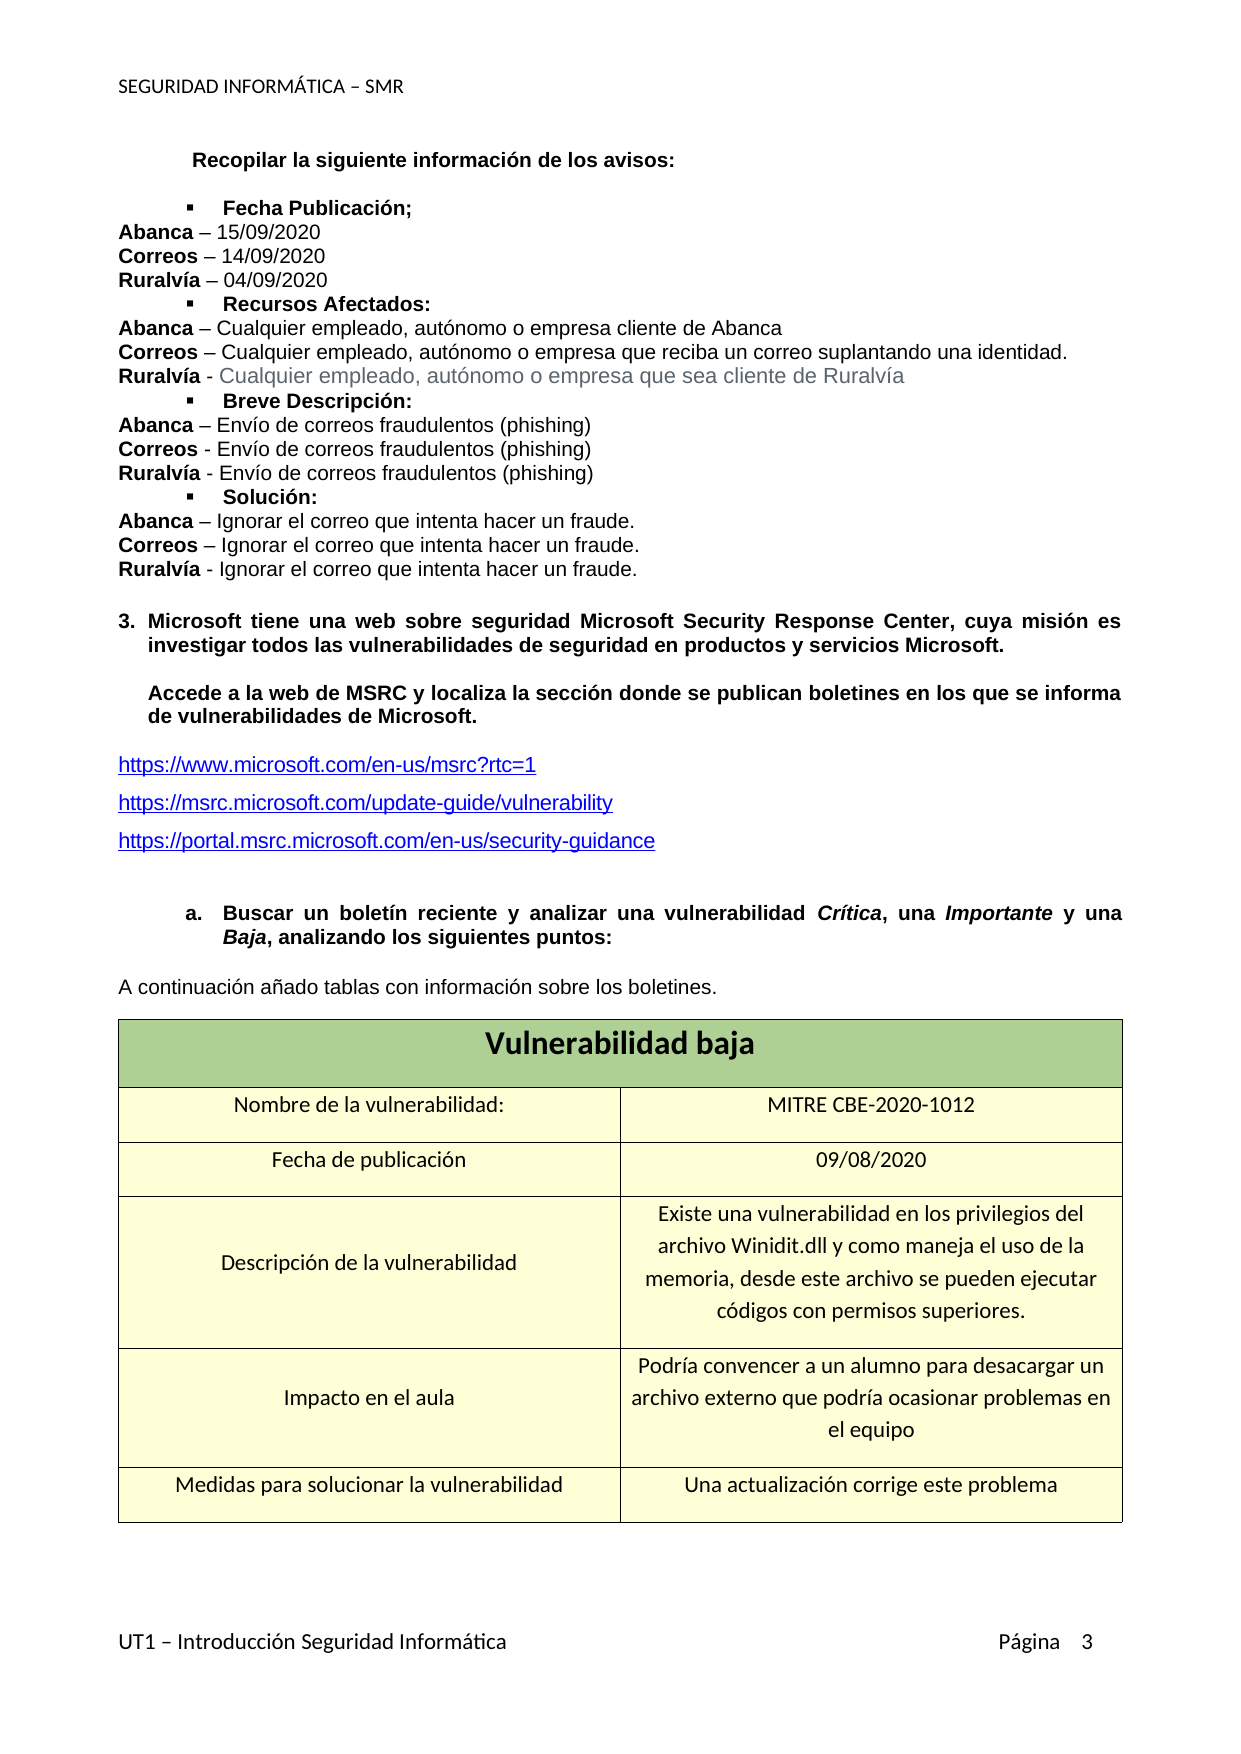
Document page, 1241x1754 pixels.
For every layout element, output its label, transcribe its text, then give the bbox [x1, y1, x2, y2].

text Ruralvía - Cualquier empleado, autónomo o empresa que sea cliente de Ruralvía [118, 363, 1122, 389]
table_cell Nombre de la vulnerabilidad: [119, 1088, 620, 1142]
text Abanca – Cualquier empleado, autónomo o empresa cliente de Abanca [118, 316, 1122, 339]
list https://msrc.microsoft.com/update-guide/vulnerability [118, 790, 1122, 815]
text Ruralvía - Ignorar el correo que intenta hacer un fraude. [118, 557, 1122, 581]
text Recopilar la siguiente información de los avisos: [118, 148, 1122, 172]
text Abanca – Envío de correos fraudulentos (phishing) [118, 413, 1122, 437]
table_cell 09/08/2020 [621, 1143, 1122, 1196]
text Ruralvía – 04/09/2020 [118, 267, 1122, 291]
list https://www.microsoft.com/en-us/msrc?rtc=1 [118, 752, 1122, 777]
text Correos - Envío de correos fraudulentos (phishing) [118, 437, 1122, 461]
list Fecha Publicación; [185, 196, 1122, 219]
table_cell Existe una vulnerabilidad en los privilegios del archivo Winidit.dll y como maneja el uso de la memoria, desde este archivo se pueden ejecutar códigos con permisos superiores. [621, 1197, 1122, 1348]
list Recursos Afectados: [185, 291, 1122, 316]
text Abanca – Ignorar el correo que intenta hacer un fraude. [118, 509, 1122, 533]
table_cell Fecha de publicación [119, 1143, 620, 1196]
table_cell Impacto en el aula [119, 1349, 620, 1467]
table_header Vulnerabilidad baja [119, 1020, 1122, 1087]
list Buscar un boletín reciente y analizar una vulnerabilidad Crítica, una Importante y una Baja, analizando los siguientes puntos: [185, 901, 1122, 949]
text A continuación añado tablas con información sobre los boletines. [118, 975, 1122, 999]
text Correos – 14/09/2020 [118, 243, 1122, 267]
text Accede a la web de MSRC y localiza la sección donde se publican boletines en los que se informa de vulnerabilidades de Microsoft. [148, 680, 1122, 728]
table_cell Podría convencer a un alumno para desacargar un archivo externo que podría ocasionar problemas en el equipo [621, 1349, 1122, 1467]
text Ruralvía - Envío de correos fraudulentos (phishing) [118, 461, 1122, 484]
text Correos – Ignorar el correo que intenta hacer un fraude. [118, 533, 1122, 557]
table_cell Una actualización corrige este problema [621, 1468, 1122, 1522]
list https://portal.msrc.microsoft.com/en-us/security-guidance [118, 828, 1122, 853]
list Microsoft tiene una web sobre seguridad Microsoft Security Response Center, cuya misión es investigar todos las vulnerabilidades de seguridad en productos y servicios Microsoft. [118, 608, 1122, 656]
list Breve Descripción: [185, 389, 1122, 413]
text Correos – Cualquier empleado, autónomo o empresa que reciba un correo suplantando una identidad. [118, 339, 1122, 363]
table_cell MITRE CBE-2020-1012 [621, 1088, 1122, 1142]
table_cell Medidas para solucionar la vulnerabilidad [119, 1468, 620, 1522]
table_cell Descripción de la vulnerabilidad [119, 1197, 620, 1348]
list Solución: [185, 484, 1122, 509]
text Abanca – 15/09/2020 [118, 219, 1122, 243]
